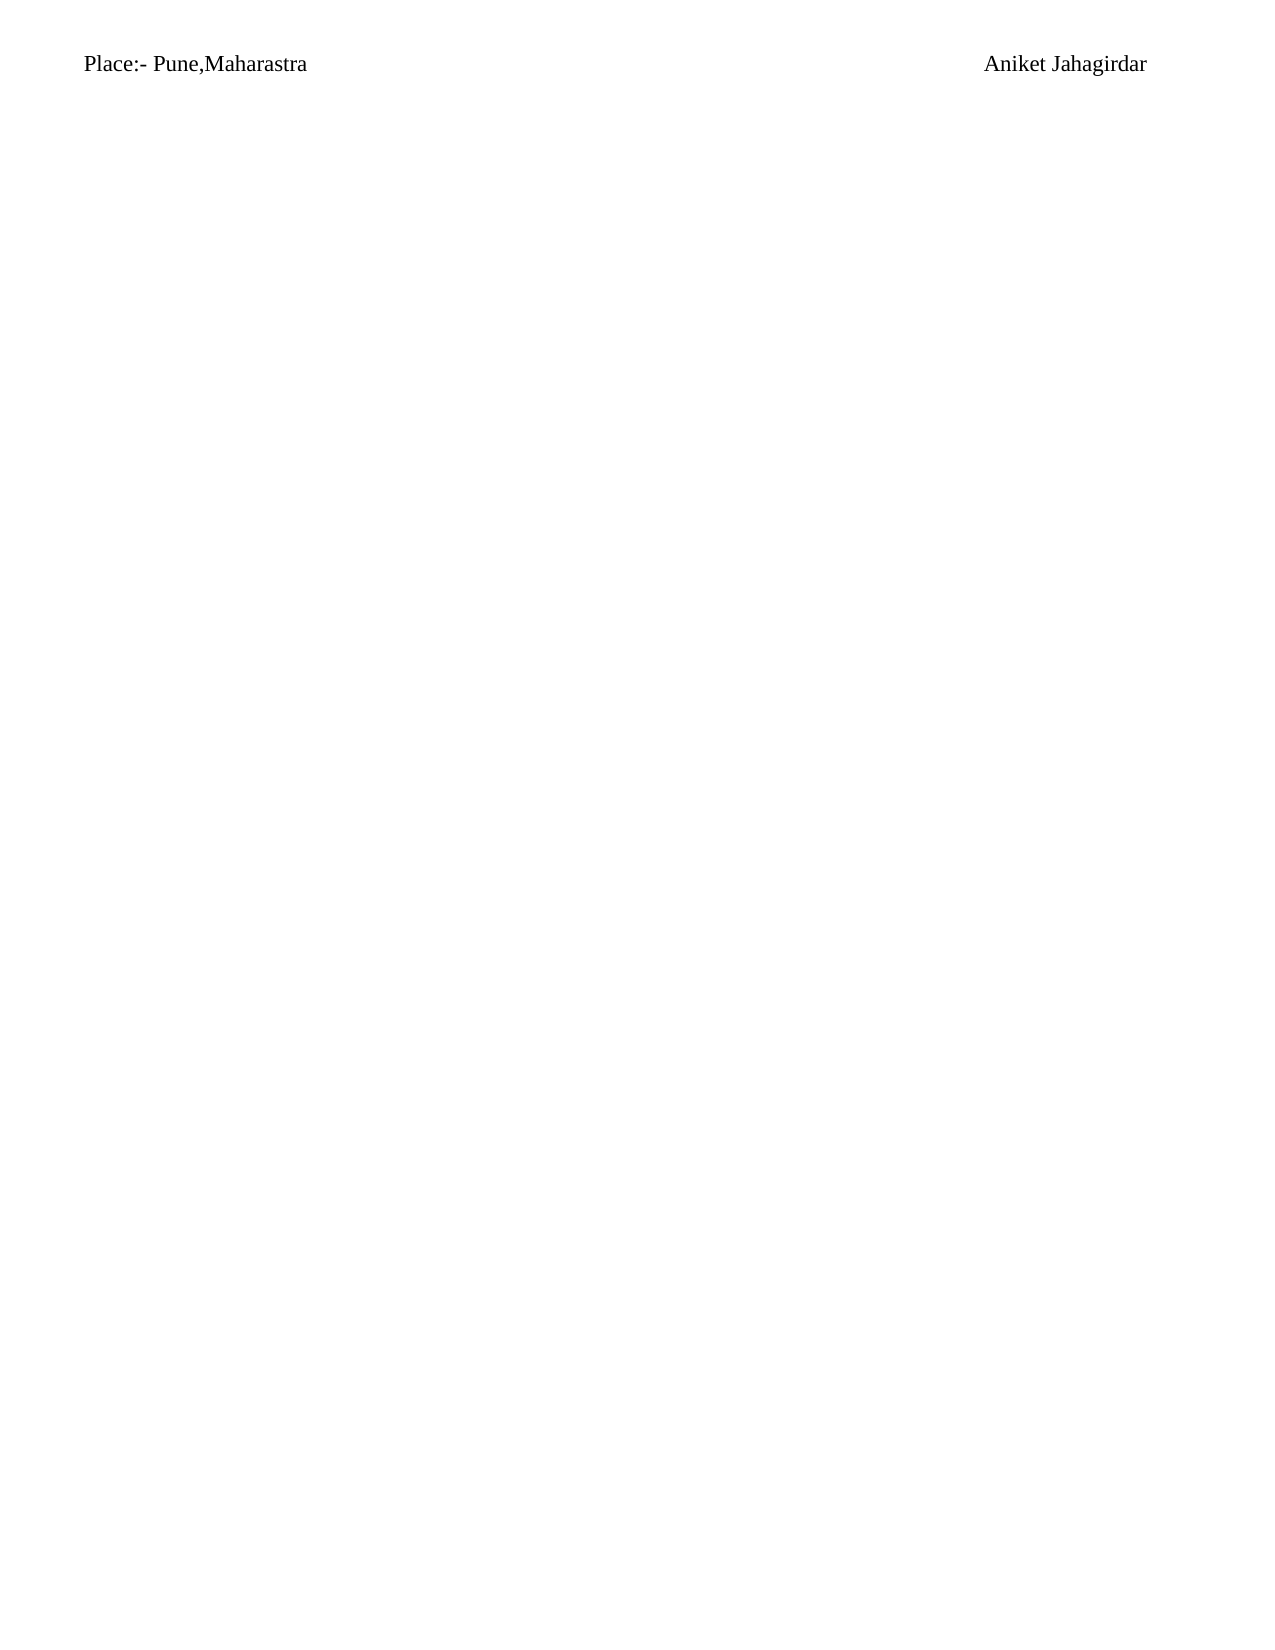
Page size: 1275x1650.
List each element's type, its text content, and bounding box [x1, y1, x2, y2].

text Place:- Pune,Maharastra Aniket Jahagirdar [83, 49, 1200, 77]
